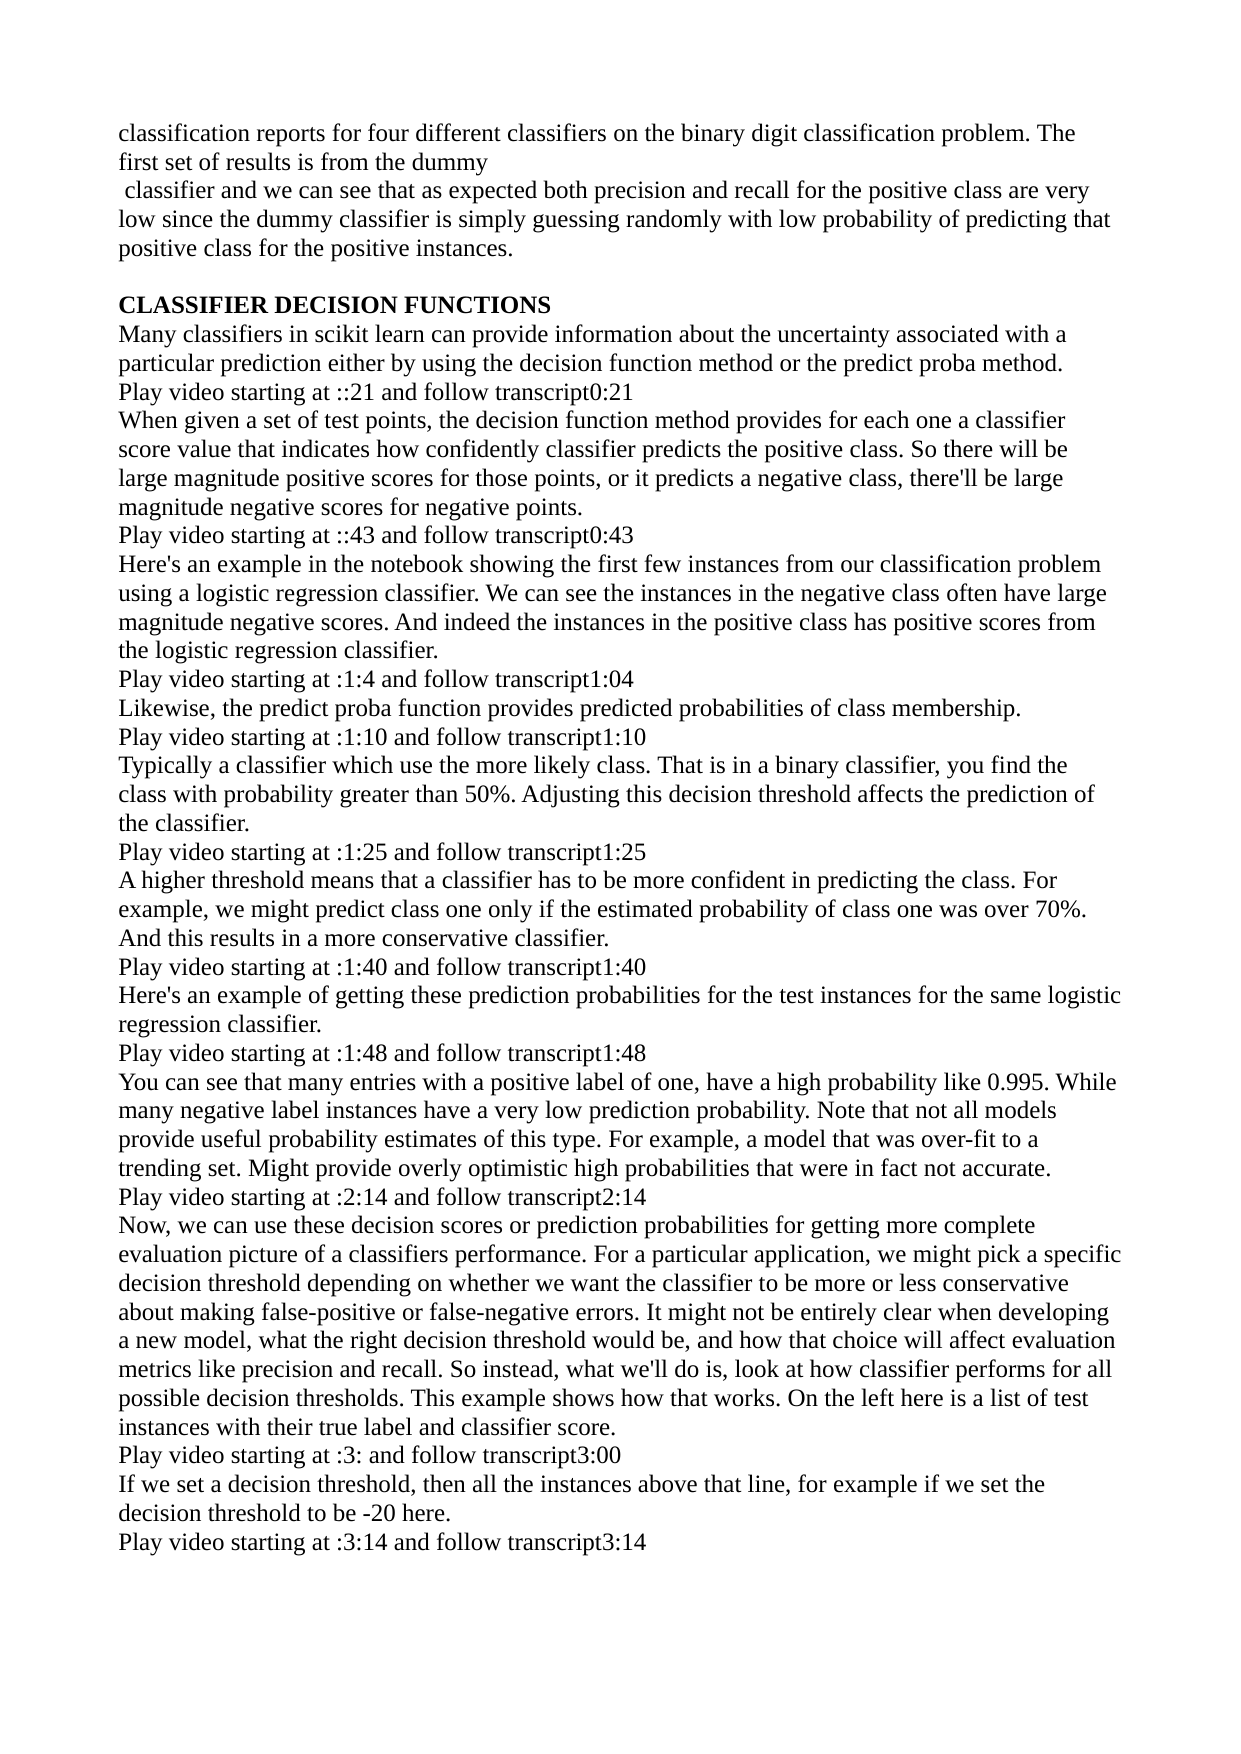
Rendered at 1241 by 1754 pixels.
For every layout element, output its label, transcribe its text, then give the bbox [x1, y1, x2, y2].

text classification reports for four different classifiers on the binary digit classification problem. The first set of results is from the dummy [118, 118, 1122, 176]
text Play video starting at :1:48 and follow transcript1:48 [118, 1038, 1122, 1067]
text You can see that many entries with a positive label of one, have a high probability like 0.995. While many negative label instances have a very low prediction probability. Note that not all models provide useful probability estimates of this type. For example, a model that was over-fit to a trending set. Might provide overly optimistic high probabilities that were in fact not accurate. [118, 1067, 1122, 1182]
text Here's an example of getting these prediction probabilities for the test instances for the same logistic regression classifier. [118, 981, 1122, 1038]
text Now, we can use these decision scores or prediction probabilities for getting more complete evaluation picture of a classifiers performance. For a particular application, we might pick a specific decision threshold depending on whether we want the classifier to be more or less conservative about making false-positive or false-negative errors. It might not be entirely clear when developing a new model, what the right decision threshold would be, and how that choice will affect evaluation metrics like precision and recall. So instead, what we'll do is, look at how classifier performs for all possible decision thresholds. This example shows how that works. On the left here is a list of test instances with their true label and classifier score. [118, 1211, 1122, 1441]
text When given a set of test points, the decision function method provides for each one a classifier score value that indicates how confidently classifier predicts the positive class. So there will be large magnitude positive scores for those points, or it predicts a negative class, there'll be large magnitude negative scores for negative points. [118, 406, 1122, 521]
text Play video starting at ::21 and follow transcript0:21 [118, 377, 1122, 406]
text Play video starting at :2:14 and follow transcript2:14 [118, 1182, 1122, 1211]
text CLASSIFIER DECISION FUNCTIONS [118, 291, 1122, 319]
text If we set a decision threshold, then all the instances above that line, for example if we set the decision threshold to be -20 here. [118, 1469, 1122, 1527]
text Many classifiers in scikit learn can provide information about the uncertainty associated with a particular prediction either by using the decision function method or the predict proba method. [118, 319, 1122, 377]
text Here's an example in the notebook showing the first few instances from our classification problem using a logistic regression classifier. We can see the instances in the negative class often have large magnitude negative scores. And indeed the instances in the positive class has positive scores from the logistic regression classifier. [118, 549, 1122, 664]
text Play video starting at :3:14 and follow transcript3:14 [118, 1527, 1122, 1556]
text Play video starting at :1:25 and follow transcript1:25 [118, 837, 1122, 866]
text classifier and we can see that as expected both precision and recall for the positive class are very low since the dummy classifier is simply guessing randomly with low probability of predicting that positive class for the positive instances. [118, 176, 1122, 262]
text Likewise, the predict proba function provides predicted probabilities of class membership. [118, 693, 1122, 722]
text Play video starting at :1:10 and follow transcript1:10 [118, 722, 1122, 751]
text A higher threshold means that a classifier has to be more confident in predicting the class. For example, we might predict class one only if the estimated probability of class one was over 70%. And this results in a more conservative classifier. [118, 866, 1122, 952]
text Typically a classifier which use the more likely class. That is in a binary classifier, you find the class with probability greater than 50%. Adjusting this decision threshold affects the prediction of the classifier. [118, 751, 1122, 837]
text Play video starting at ::43 and follow transcript0:43 [118, 521, 1122, 549]
text Play video starting at :3: and follow transcript3:00 [118, 1441, 1122, 1469]
text Play video starting at :1:4 and follow transcript1:04 [118, 664, 1122, 693]
text Play video starting at :1:40 and follow transcript1:40 [118, 952, 1122, 981]
